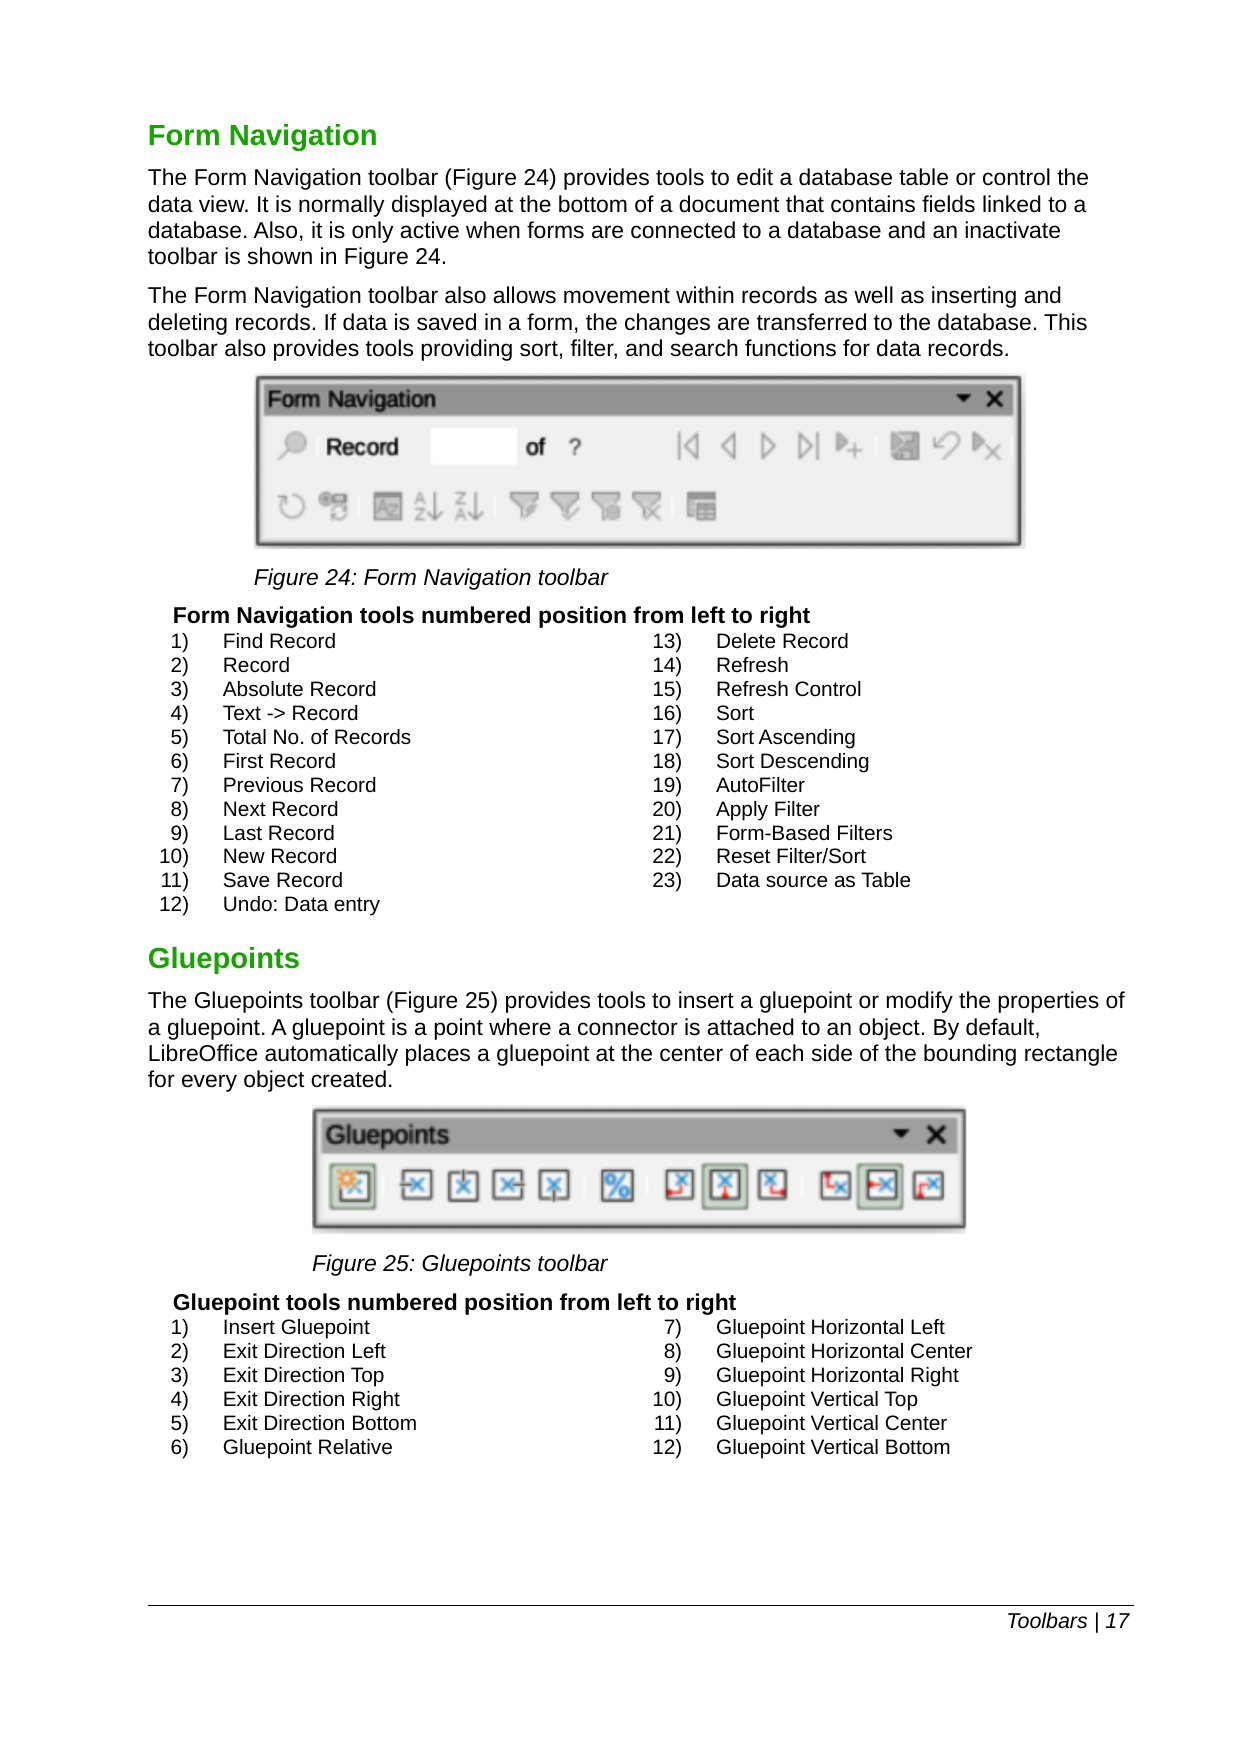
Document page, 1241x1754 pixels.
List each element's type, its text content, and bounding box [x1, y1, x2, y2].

subtitle Form Navigation [148, 118, 1134, 152]
text Figure 25: Gluepoints toolbar [312, 1250, 970, 1276]
text The Form Navigation toolbar also allows movement within records as well as inserting and deleting records. If data is saved in a form, the changes are transferred to the database. This toolbar also provides tools providing sort, filter, and search functions for data records. [148, 282, 1134, 361]
list Sort Descending [682, 748, 1134, 772]
text The Form Navigation toolbar (Figure 24) provides tools to edit a database table or control the data view. It is normally displayed at the bottom of a document that contains fields linked to a database. Also, it is only active when forms are connected to a database and an inactivate toolbar is shown in Figure 24. [148, 164, 1134, 269]
list Sort [682, 701, 1134, 724]
list Gluepoint Horizontal Left [682, 1315, 1134, 1339]
list Delete Record [682, 629, 1134, 653]
text Form Navigation tools numbered position from left to right [173, 602, 1134, 629]
list Apply Filter [682, 796, 1134, 820]
list AutoFilter [682, 772, 1134, 796]
list Refresh Control [682, 677, 1134, 701]
list Text -> Record [189, 701, 641, 724]
list Exit Direction Top [189, 1363, 641, 1387]
list Data source as Table [682, 868, 1134, 892]
list Gluepoint Vertical Top [682, 1387, 1134, 1411]
list Find Record [189, 629, 641, 653]
list Gluepoint Vertical Center [682, 1411, 1134, 1435]
text Gluepoint tools numbered position from left to right [173, 1289, 1134, 1315]
list Gluepoint Horizontal Right [682, 1363, 1134, 1387]
list Gluepoint Relative [189, 1435, 641, 1459]
list Insert Gluepoint [189, 1315, 641, 1339]
list Undo: Data entry [189, 892, 641, 916]
list Previous Record [189, 772, 641, 796]
subtitle Gluepoints [148, 941, 1134, 975]
list Last Record [189, 820, 641, 844]
text The Gluepoints toolbar (Figure 25) provides tools to insert a gluepoint or modify the properties of a gluepoint. A gluepoint is a point where a connector is attached to an object. By default, LibreOffice automatically places a gluepoint at the center of each side of the bounding rectangle for every object created. [148, 987, 1134, 1093]
list Gluepoint Horizontal Center [682, 1339, 1134, 1363]
picture [311, 1105, 970, 1238]
list Exit Direction Left [189, 1339, 641, 1363]
list Next Record [189, 796, 641, 820]
list Record [189, 653, 641, 677]
list Sort Ascending [682, 724, 1134, 748]
list Exit Direction Bottom [189, 1411, 641, 1435]
list New Record [189, 844, 641, 868]
list Exit Direction Right [189, 1387, 641, 1411]
list Total No. of Records [189, 724, 641, 748]
picture [253, 373, 1028, 551]
list Absolute Record [189, 677, 641, 701]
list Refresh [682, 653, 1134, 677]
list Save Record [189, 868, 641, 892]
list First Record [189, 748, 641, 772]
list Form-Based Filters [682, 820, 1134, 844]
list Gluepoint Vertical Bottom [682, 1435, 1134, 1459]
text Figure 24: Form Navigation toolbar [254, 563, 1028, 590]
list Reset Filter/Sort [682, 844, 1134, 868]
